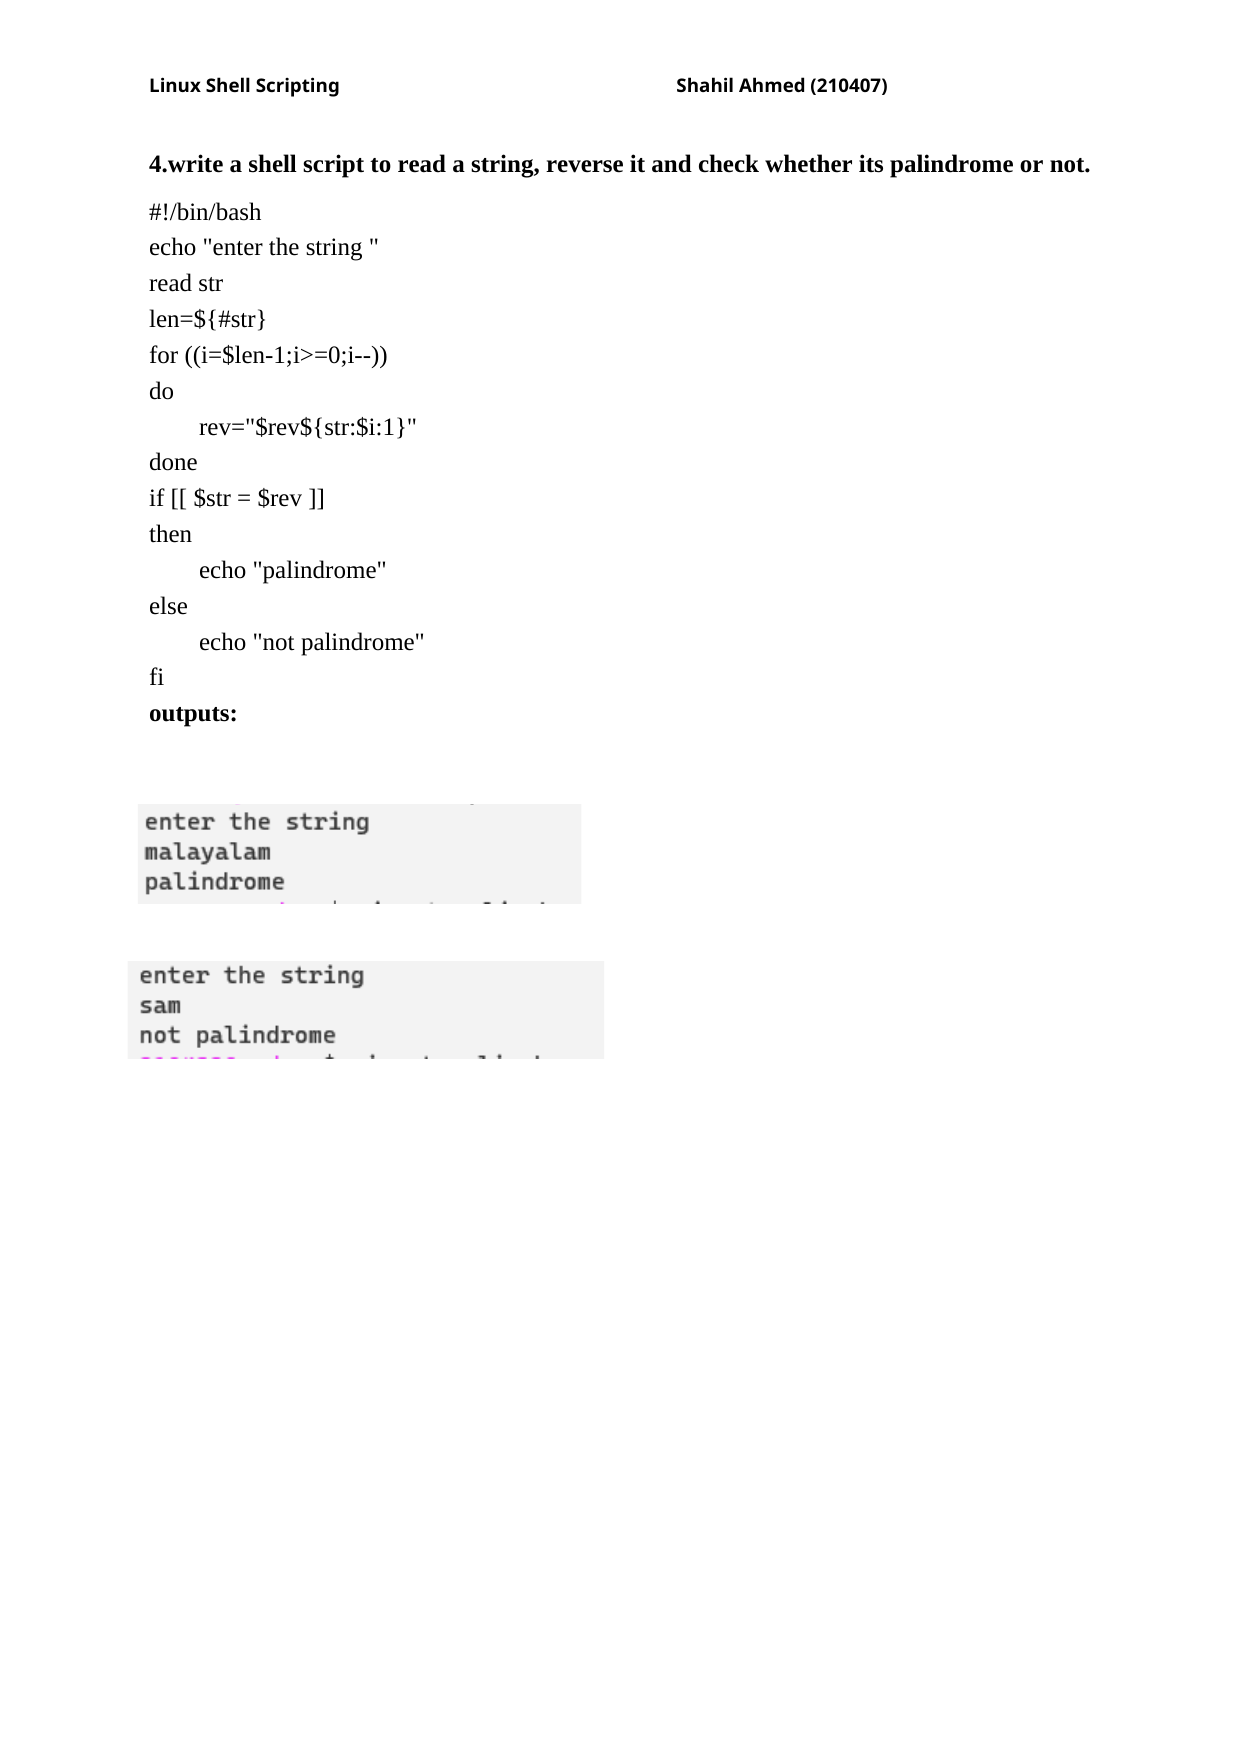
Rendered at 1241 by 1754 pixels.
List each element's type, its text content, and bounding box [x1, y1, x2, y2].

text do [149, 376, 1091, 404]
text fi [149, 662, 1091, 691]
text echo "enter the string " [149, 232, 1091, 261]
text rev="$rev${str:$i:1}" [149, 412, 1091, 440]
text else [149, 591, 1091, 619]
text 4.write a shell script to read a string, reverse it and check whether its palindrome or not. [149, 149, 1091, 178]
text done [149, 447, 1091, 476]
text echo "palindrome" [149, 555, 1091, 584]
text #!/bin/bash [149, 197, 1091, 225]
picture [137, 804, 582, 904]
text len=${#str} [149, 304, 1091, 333]
text then [149, 519, 1091, 548]
text read str [149, 268, 1091, 297]
text outputs: [149, 698, 1091, 727]
text echo "not palindrome" [149, 627, 1091, 655]
picture [127, 961, 605, 1059]
text if [[ $str = $rev ]] [149, 483, 1091, 512]
text for ((i=$len-1;i>=0;i--)) [149, 340, 1091, 369]
